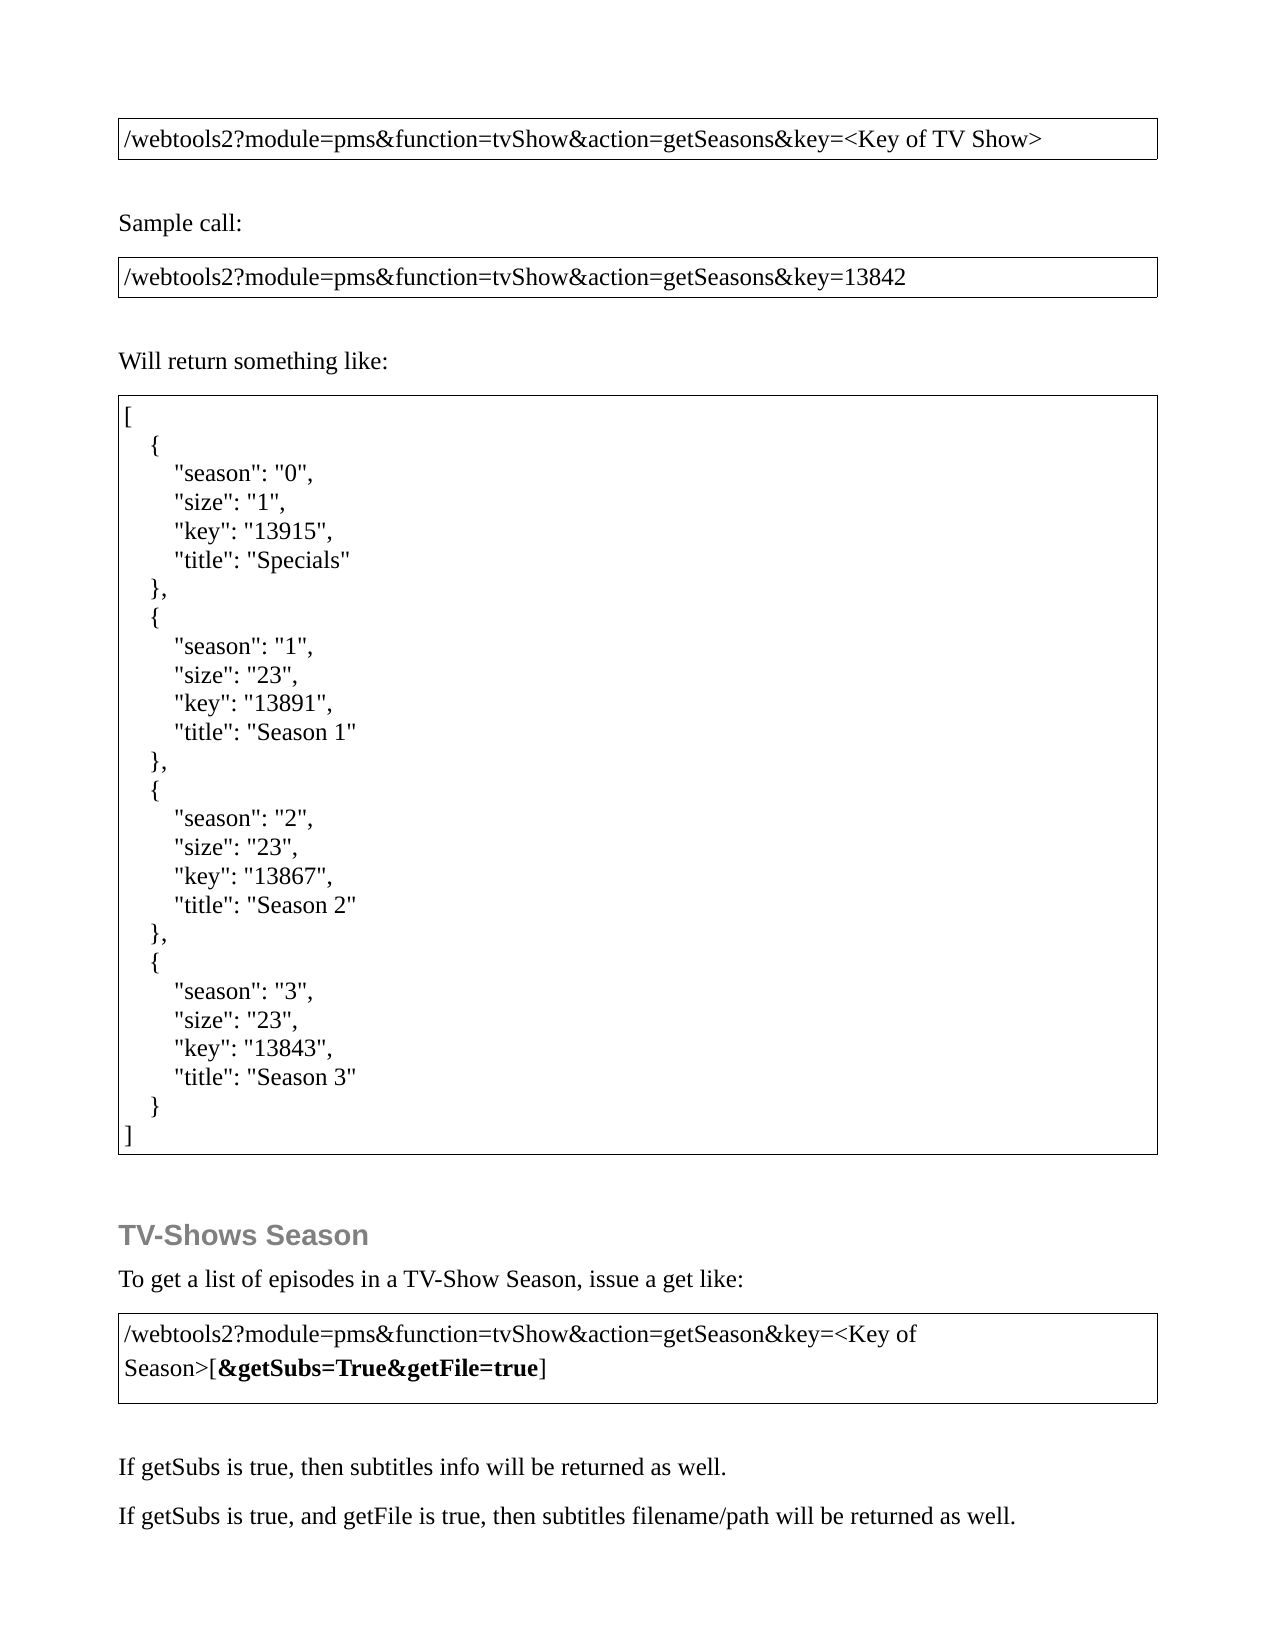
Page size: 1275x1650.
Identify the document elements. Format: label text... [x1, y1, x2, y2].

text Will return something like: [118, 346, 1157, 375]
table_header /webtools2?module=pms&function=tvShow&action=getSeasons&key=<Key of TV Show> [119, 119, 1157, 158]
text If getSubs is true, then subtitles info will be returned as well. [118, 1452, 1157, 1480]
subtitle TV-Shows Season [118, 1218, 1157, 1252]
table_header [ { "season": "0", "size": "1", "key": "13915", "title": "Specials" }, { "season": "1", "size": "23", "key": "13891", "title": "Season 1" }, { "season": "2", "size": "23", "key": "13867", "title": "Season 2" }, { "season": "3", "size": "23", "key": "13843", "title": "Season 3" } ] [119, 396, 1157, 1154]
text If getSubs is true, and getFile is true, then subtitles filename/path will be returned as well. [118, 1501, 1157, 1529]
text Sample call: [118, 208, 1157, 236]
table_header /webtools2?module=pms&function=tvShow&action=getSeason&key=<Key of Season>[&getSubs=True&getFile=true] [119, 1314, 1157, 1402]
text To get a list of episodes in a TV-Show Season, issue a get like: [118, 1264, 1157, 1293]
table_header /webtools2?module=pms&function=tvShow&action=getSeasons&key=13842 [119, 258, 1157, 297]
